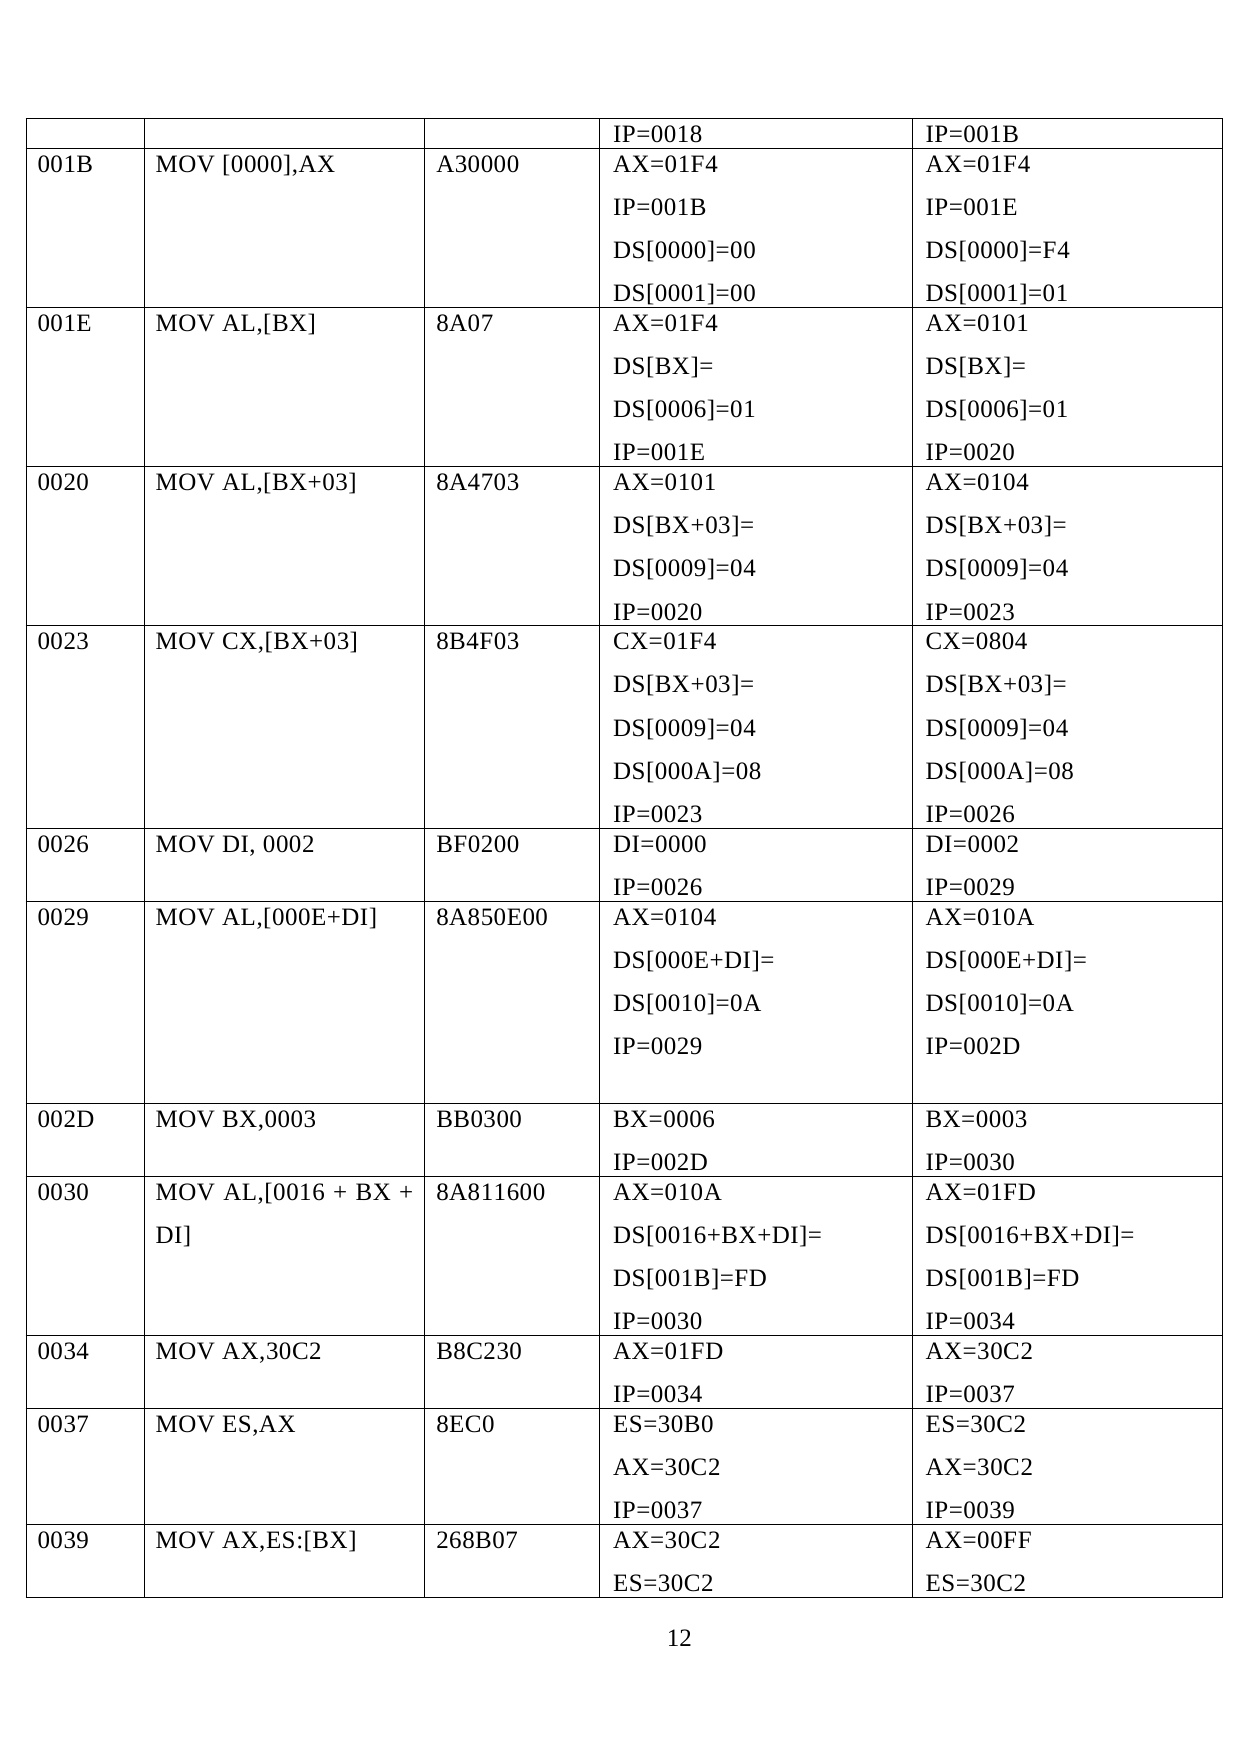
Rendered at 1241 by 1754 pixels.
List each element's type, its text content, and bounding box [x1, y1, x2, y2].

table_cell B8C230 [425, 1336, 599, 1408]
table_cell AX=01F4 IP=001B ds[0000]=00 ds[0001]=00 [600, 149, 912, 307]
table_cell 8B4F03 [425, 626, 599, 828]
table_cell MOV AX,ES:[BX] [145, 1525, 424, 1597]
table_cell 0029 [27, 902, 144, 1103]
table_cell ax=00ff es=30C2 [913, 1525, 1222, 1597]
table_cell MOV AL,[0016 + BX + DI] [145, 1177, 424, 1335]
table_cell DI=0000 IP=0026 [600, 829, 912, 901]
table_cell MOV AL,[BX] [145, 308, 424, 466]
table_cell CX=01F4 ds[BX+03]= ds[0009]=04 ds[000A]=08 IP=0023 [600, 626, 912, 828]
table_cell MOV AL,[000E+DI] [145, 902, 424, 1103]
table_cell 8A4703 [425, 467, 599, 625]
table_cell BX=0006 IP=002D [600, 1104, 912, 1176]
table_cell 001B [27, 149, 144, 307]
table_cell MOV [0000],AX [145, 149, 424, 307]
table_cell 8A850E00 [425, 902, 599, 1103]
table_cell MOV BX,0003 [145, 1104, 424, 1176]
table_cell AX=0101 ds[BX]= ds[0006]=01 IP=0020 [913, 308, 1222, 466]
table_cell AX=0104 ds[000E+DI]= ds[0010]=0A IP=0029 [600, 902, 912, 1103]
table_cell 0023 [27, 626, 144, 828]
table_cell AX=30C2 IP=0037 [913, 1336, 1222, 1408]
table_cell MOV ES,AX [145, 1409, 424, 1524]
table_cell 0030 [27, 1177, 144, 1335]
table_cell AX=010A ds[000E+DI]= ds[0010]=0A IP=002D [913, 902, 1222, 1103]
table_cell DI=0002 IP=0029 [913, 829, 1222, 901]
table_cell MOV AX,30C2 [145, 1336, 424, 1408]
table_cell BF0200 [425, 829, 599, 901]
table_cell AX=01FD ds[0016+BX+DI]= ds[001B]=FD IP=0034 [913, 1177, 1222, 1335]
table_cell AX=01FD IP=0034 [600, 1336, 912, 1408]
table_cell 268B07 [425, 1525, 599, 1597]
table_cell 0039 [27, 1525, 144, 1597]
table_cell 0034 [27, 1336, 144, 1408]
table_cell 8EC0 [425, 1409, 599, 1524]
table_cell AX=30C2 ES=30C2 [600, 1525, 912, 1597]
table_cell AX=01F4 ds[BX]= ds[0006]=01 IP=001E [600, 308, 912, 466]
table_cell IP=001B [913, 119, 1222, 148]
table_cell ES=30C2 AX=30C2 IP=0039 [913, 1409, 1222, 1524]
table_cell IP=0018 [600, 119, 912, 148]
table_cell 0037 [27, 1409, 144, 1524]
table_cell AX=0104 ds[BX+03]= ds[0009]=04 IP=0023 [913, 467, 1222, 625]
table_cell [425, 119, 599, 148]
table_cell ES=30B0 AX=30C2 IP=0037 [600, 1409, 912, 1524]
table_cell 002D [27, 1104, 144, 1176]
table_cell MOV DI, 0002 [145, 829, 424, 901]
table_cell BX=0003 IP=0030 [913, 1104, 1222, 1176]
table_cell 0026 [27, 829, 144, 901]
table_cell BB0300 [425, 1104, 599, 1176]
table_cell AX=010A ds[0016+BX+DI]= ds[001B]=FD IP=0030 [600, 1177, 912, 1335]
table_cell 001E [27, 308, 144, 466]
table_cell CX=0804 ds[BX+03]= ds[0009]=04 ds[000A]=08 IP=0026 [913, 626, 1222, 828]
table_cell [27, 119, 144, 148]
table_cell AX=01F4 IP=001E ds[0000]=F4 ds[0001]=01 [913, 149, 1222, 307]
table_cell MOV CX,[BX+03] [145, 626, 424, 828]
table_cell 0020 [27, 467, 144, 625]
table_cell [145, 119, 424, 148]
table_cell A30000 [425, 149, 599, 307]
table_cell MOV AL,[BX+03] [145, 467, 424, 625]
table_cell 8A07 [425, 308, 599, 466]
table_cell AX=0101 ds[BX+03]= ds[0009]=04 IP=0020 [600, 467, 912, 625]
table_cell 8A811600 [425, 1177, 599, 1335]
